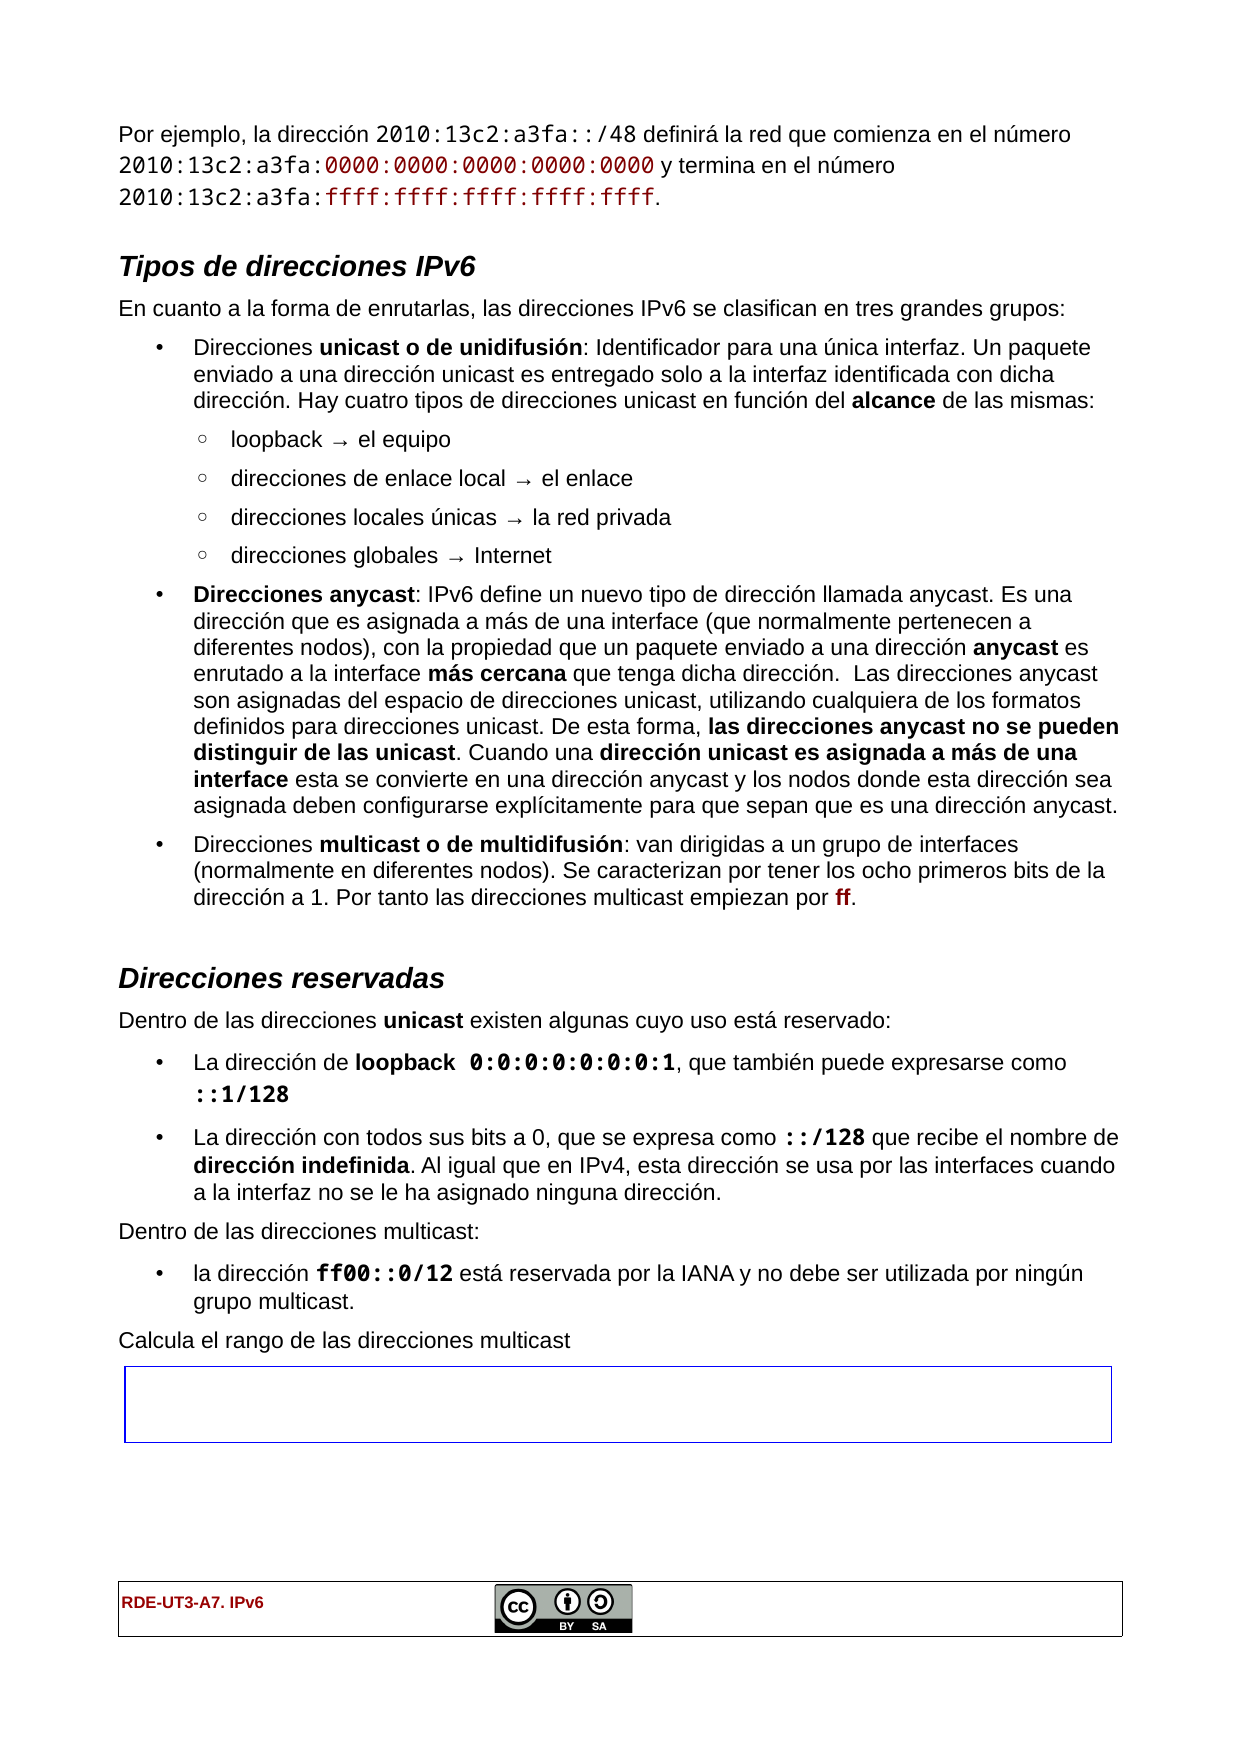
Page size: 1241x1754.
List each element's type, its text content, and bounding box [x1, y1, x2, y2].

subtitle Tipos de direcciones IPv6 [118, 249, 1122, 283]
text Dentro de las direcciones multicast: [118, 1218, 1122, 1244]
picture [494, 1584, 633, 1633]
text En cuanto a la forma de enrutarlas, las direcciones IPv6 se clasifican en tres grandes grupos: [118, 295, 1122, 322]
subtitle Direcciones reservadas [118, 961, 1122, 995]
table_header [126, 1367, 1111, 1442]
text Calcula el rango de las direcciones multicast [118, 1327, 1122, 1353]
list Direcciones unicast o de unidifusión: Identificador para una única interfaz. Un paquete enviado a una dirección unicast es entregado solo a la interfaz identificada con dicha dirección. Hay cuatro tipos de direcciones unicast en función del alcance de las mismas: [156, 334, 1122, 413]
list direcciones de enlace local → el enlace [193, 465, 1122, 491]
list direcciones globales → Internet [193, 542, 1122, 569]
list La dirección con todos sus bits a 0, que se expresa como ::/128 que recibe el nombre de dirección indefinida. Al igual que en IPv4, esta dirección se usa por las interfaces cuando a la interfaz no se le ha asignado ninguna dirección. [156, 1121, 1122, 1205]
text Por ejemplo, la dirección 2010:13c2:a3fa::/48 definirá la red que comienza en el número 2010:13c2:a3fa:0000:0000:0000:0000:0000 y termina en el número 2010:13c2:a3fa:ffff:ffff:ffff:ffff:ffff. [118, 118, 1122, 212]
list direcciones locales únicas → la red privada [193, 503, 1122, 530]
text Dentro de las direcciones unicast existen algunas cuyo uso está reservado: [118, 1007, 1122, 1034]
list Direcciones anycast: IPv6 define un nuevo tipo de dirección llamada anycast. Es una dirección que es asignada a más de una interface (que normalmente pertenecen a diferentes nodos), con la propiedad que un paquete enviado a una dirección anycast es enrutado a la interface más cercana que tenga dicha dirección. Las direcciones anycast son asignadas del espacio de direcciones unicast, utilizando cualquiera de los formatos definidos para direcciones unicast. De esta forma, las direcciones anycast no se pueden distinguir de las unicast. Cuando una dirección unicast es asignada a más de una interface esta se convierte en una dirección anycast y los nodos donde esta dirección sea asignada deben configurarse explícitamente para que sepan que es una dirección anycast. [156, 581, 1122, 818]
list loopback → el equipo [193, 426, 1122, 452]
list Direcciones multicast o de multidifusión: van dirigidas a un grupo de interfaces (normalmente en diferentes nodos). Se caracterizan por tener los ocho primeros bits de la dirección a 1. Por tanto las direcciones multicast empiezan por ff. [156, 831, 1122, 910]
list la dirección ff00::0/12 está reservada por la IANA y no debe ser utilizada por ningún grupo multicast. [156, 1257, 1122, 1314]
list La dirección de loopback 0:0:0:0:0:0:0:1, que también puede expresarse como ::1/128 [156, 1046, 1122, 1109]
